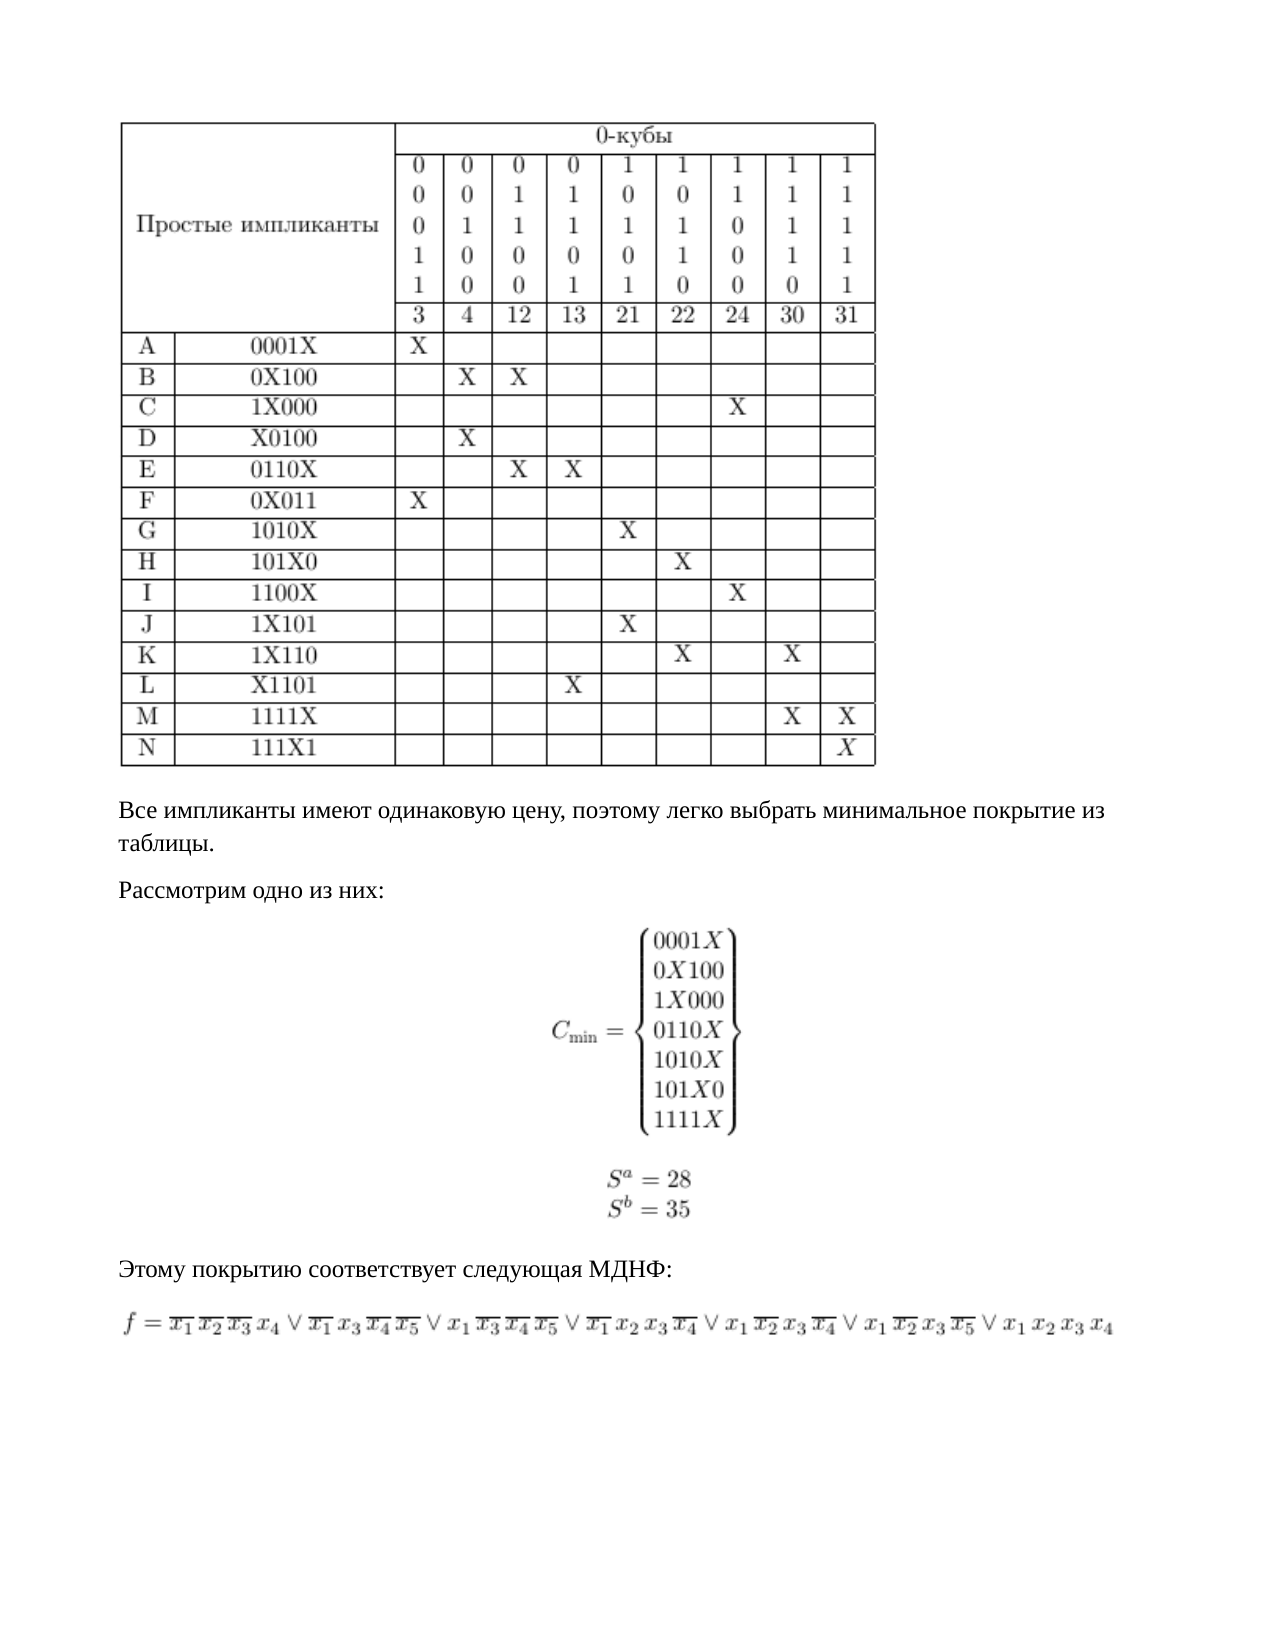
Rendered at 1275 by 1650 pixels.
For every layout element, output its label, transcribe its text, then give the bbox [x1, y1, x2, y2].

text Рассмотрим одно из них: [118, 875, 1157, 904]
text Этому покрытию соответствует следующая МДНФ: [118, 1254, 1157, 1283]
picture [118, 118, 884, 776]
text Все импликанты имеют одинаковую цену, поэтому легко выбрать минимальное покрытие из таблицы. [118, 795, 1157, 856]
picture [118, 1301, 1126, 1351]
picture [476, 922, 799, 1236]
